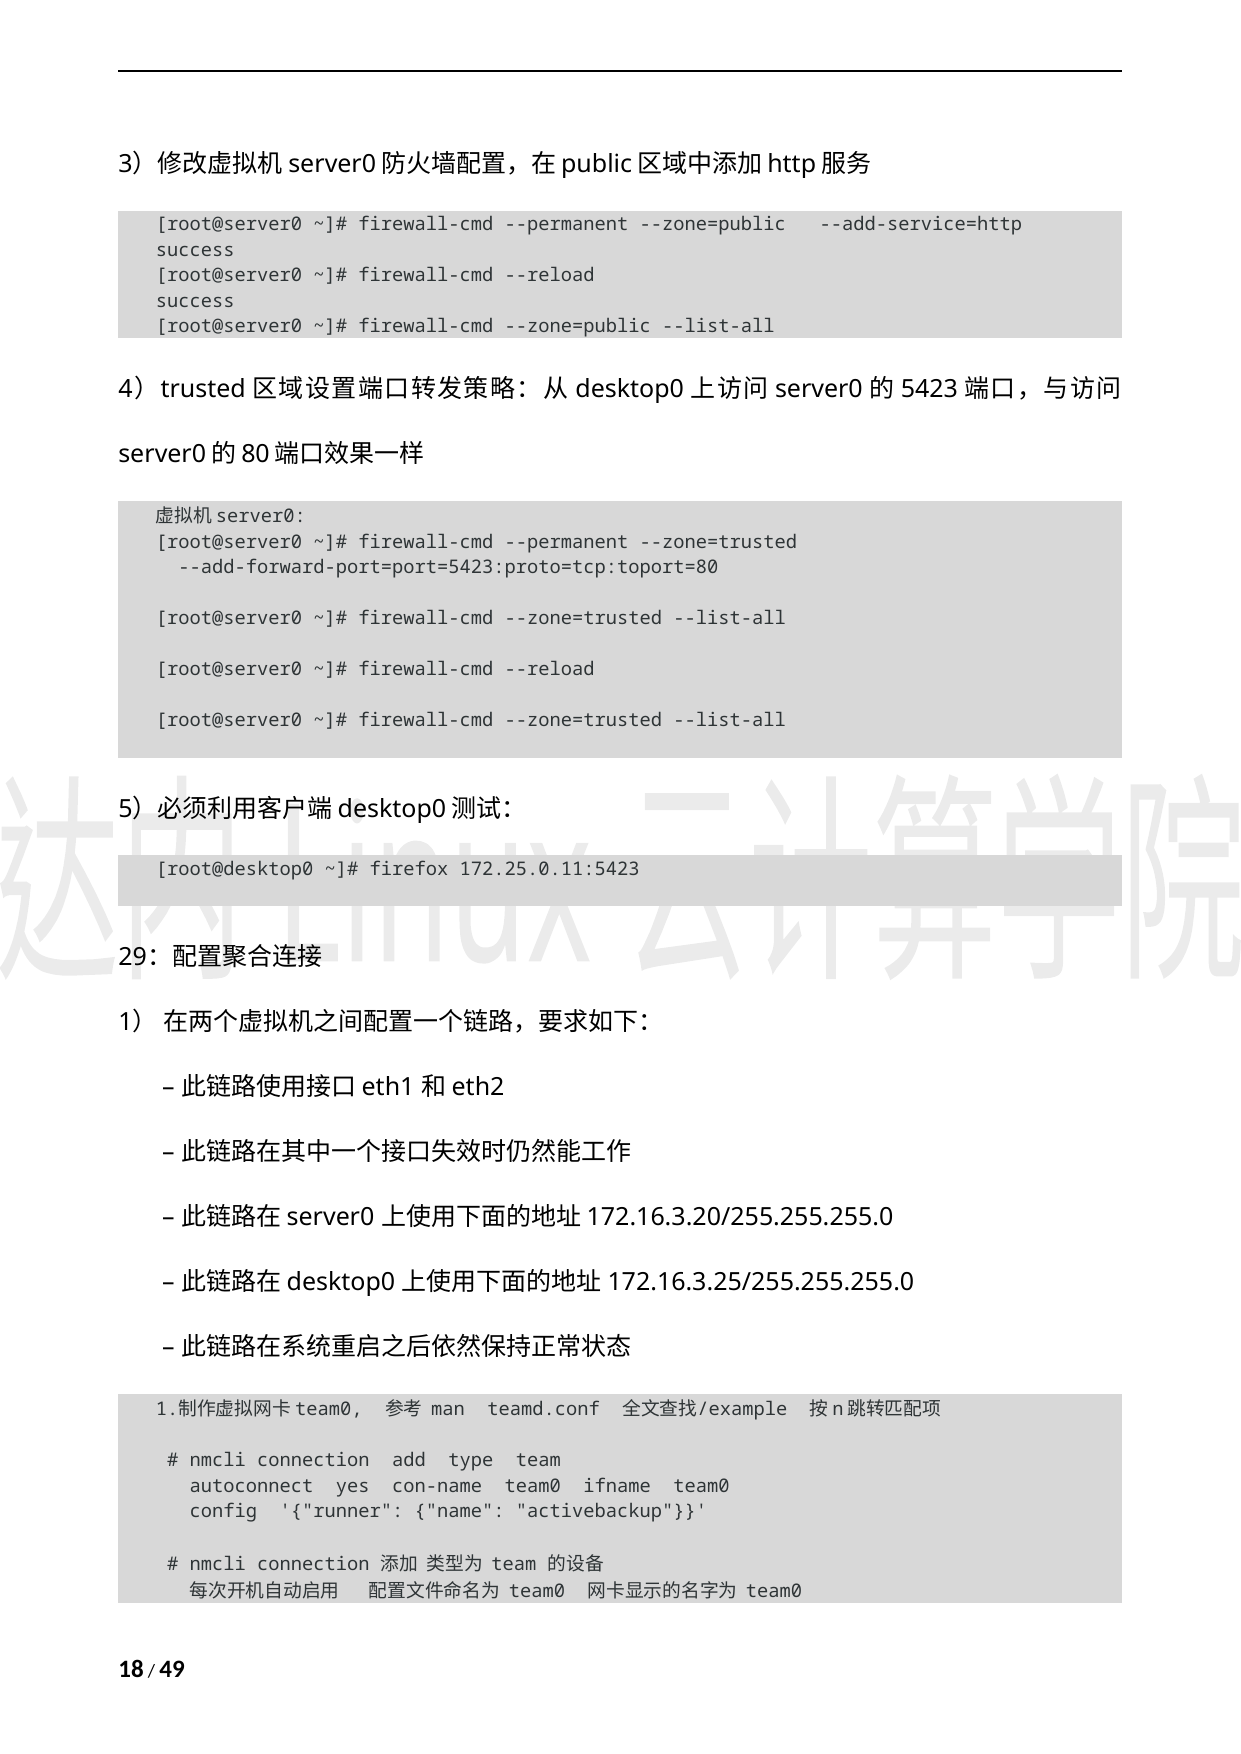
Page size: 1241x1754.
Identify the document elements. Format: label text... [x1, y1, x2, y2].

text # nmcli connection add type team [118, 1446, 1122, 1472]
text [root@desktop0 ~]# firefox 172.25.0.11:5423 [118, 855, 1122, 881]
text – 此链路使用接口 eth1 和 eth2 [156, 1052, 1122, 1117]
text 1.制作虚拟网卡 team0, 参考 man teamd.conf 全文查找/example 按n跳转匹配项 [118, 1394, 1122, 1421]
text – 此链路在其中一个接口失效时仍然能工作 [156, 1117, 1122, 1182]
text # nmcli connection 添加 类型为 team 的设备 [118, 1548, 1122, 1576]
text [root@server0 ~]# firewall-cmd --permanent --zone=public --add-service=http [118, 211, 1122, 236]
text [root@server0 ~]# firewall-cmd --zone=public --list-all [118, 313, 1122, 338]
text --add-forward-port=port=5423:proto=tcp:toport=80 [118, 553, 1122, 579]
text [root@server0 ~]# firewall-cmd --reload [118, 656, 1122, 681]
text [root@server0 ~]# firewall-cmd --permanent --zone=trusted [118, 528, 1122, 553]
text 29：配置聚合连接 [118, 922, 1122, 987]
text autoconnect yes con-name team0 ifname team0 [118, 1472, 1122, 1497]
list 在两个虚拟机之间配置一个链路，要求如下： [118, 987, 1122, 1052]
text 4）trusted区域设置端口转发策略：从desktop0上访问server0的5423端口，与访问server0的80端口效果一样 [118, 354, 1122, 484]
text success [118, 236, 1122, 262]
text 虚拟机server0: [118, 501, 1122, 528]
text [root@server0 ~]# firewall-cmd --zone=trusted --list-all [118, 707, 1122, 732]
text 3）修改虚拟机 server0防火墙配置，在public区域中添加http服务 [118, 129, 1122, 194]
text 每次开机自动启用 配置文件命名为 team0 网卡显示的名字为 team0 [118, 1576, 1122, 1603]
text config '{"runner": {"name": "activebackup"}}' [118, 1497, 1122, 1523]
text [root@server0 ~]# firewall-cmd --zone=trusted --list-all [118, 604, 1122, 630]
text success [118, 287, 1122, 313]
text – 此链路在 desktop0 上使用下面的地址 172.16.3.25/255.255.255.0 [156, 1247, 1122, 1312]
text – 此链路在 server0 上使用下面的地址 172.16.3.20/255.255.255.0 [156, 1182, 1122, 1247]
text [root@server0 ~]# firewall-cmd --reload [118, 262, 1122, 287]
text – 此链路在系统重启之后依然保持正常状态 [156, 1312, 1122, 1377]
text 5）必须利用客户端desktop0测试： [118, 774, 1122, 839]
